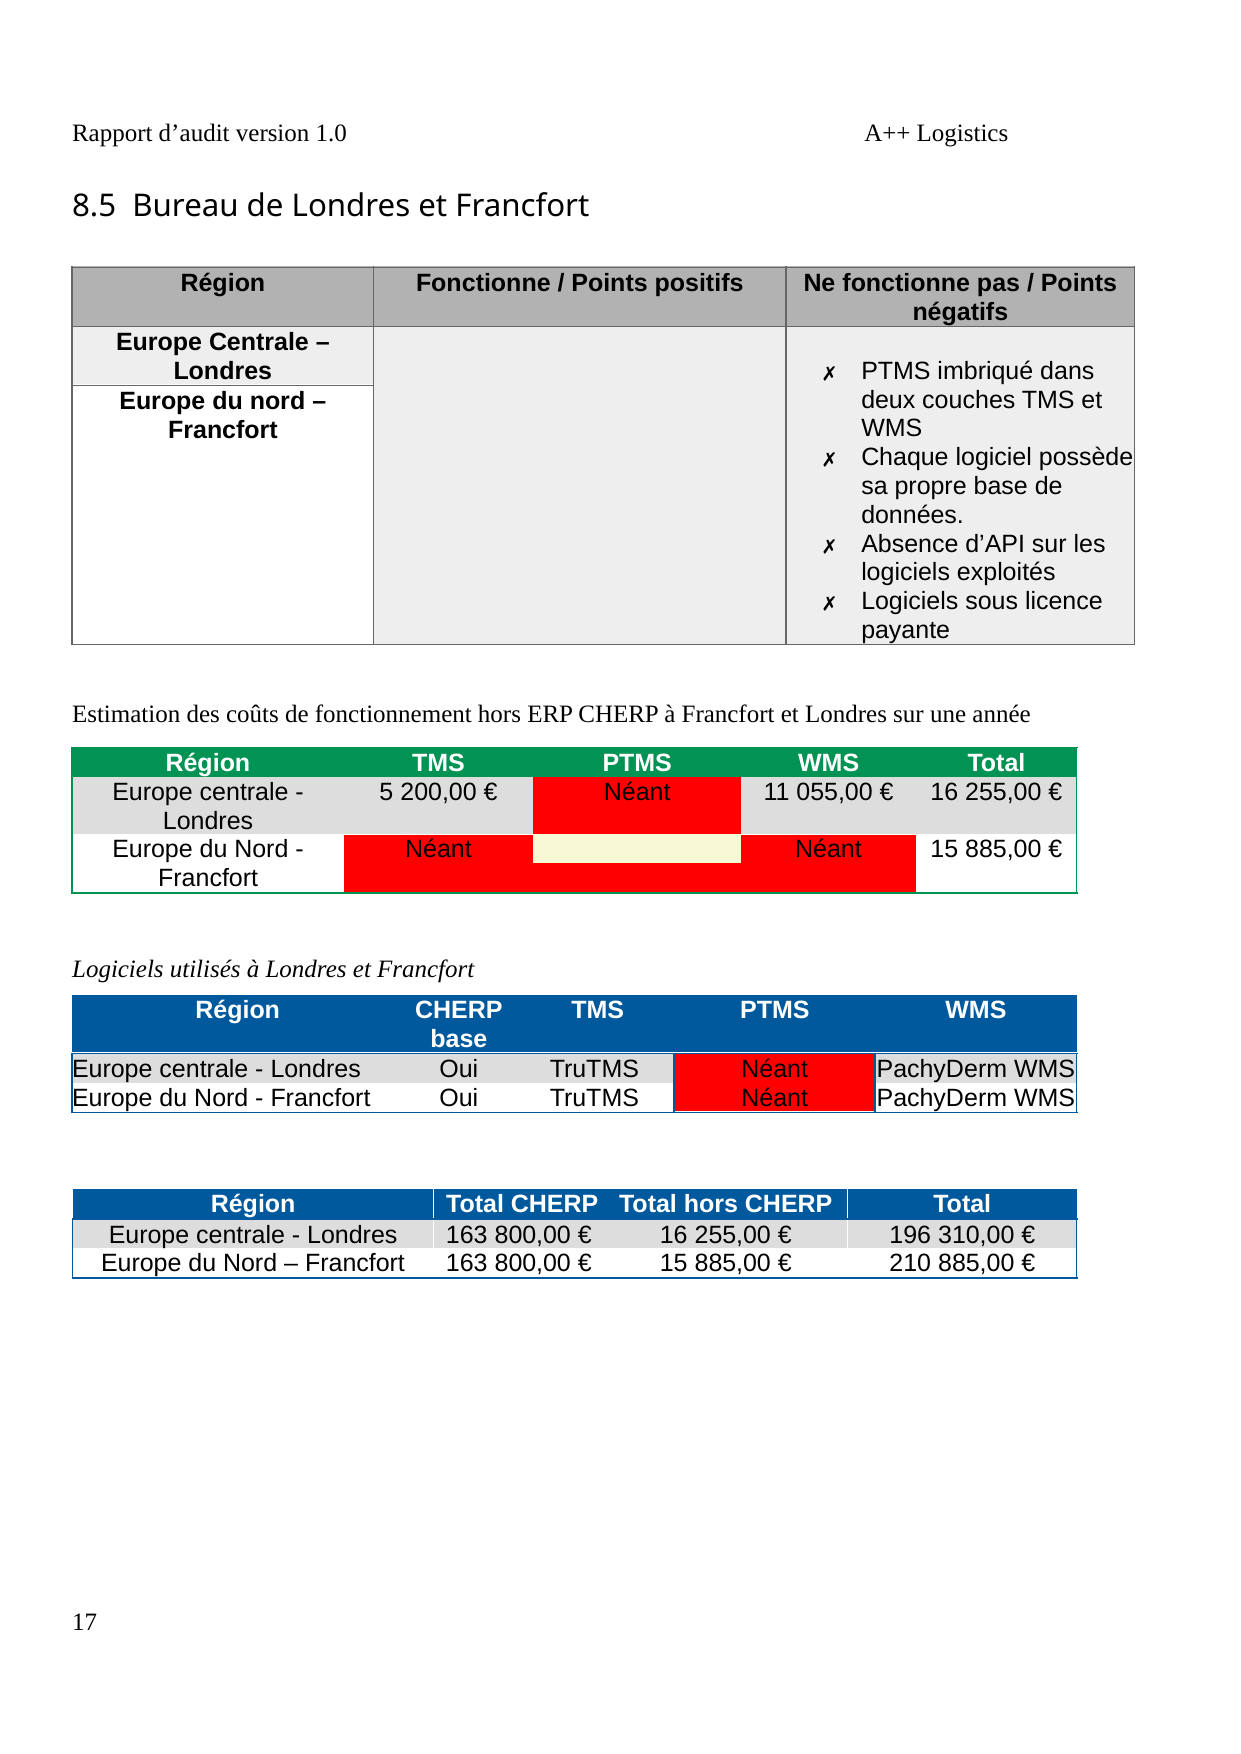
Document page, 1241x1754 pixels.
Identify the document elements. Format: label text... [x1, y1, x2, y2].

table_cell 210 885,00 € [848, 1249, 1076, 1277]
table_cell Europe centrale - Londres [73, 1220, 433, 1248]
table_cell PTMS imbriqué dans deux couches TMS et WMS Chaque logiciel possède sa propre base de données. Absence d’API sur les logiciels exploités Logiciels sous licence payante [787, 327, 1134, 644]
table_cell 15 885,00 € [604, 1249, 847, 1277]
table_cell 163 800,00 € [434, 1249, 604, 1277]
table_cell Oui [403, 1054, 514, 1083]
table_header Région [73, 748, 344, 777]
table_header Région [73, 1189, 433, 1218]
table_cell PachyDerm WMS [876, 1054, 1076, 1083]
table_cell PachyDerm WMS [876, 1083, 1076, 1111]
table_header TMS [344, 748, 533, 777]
table_cell Europe du Nord - Francfort [73, 835, 344, 892]
table_header Total CHERP [434, 1189, 604, 1218]
table_cell Europe Centrale – Londres [73, 327, 373, 384]
table_header Total hors CHERP [604, 1189, 847, 1218]
table_header TMS [514, 995, 674, 1052]
subtitle 8.5 Bureau de Londres et Francfort [72, 183, 1123, 225]
text Estimation des coûts de fonctionnement hors ERP CHERP à Francfort et Londres sur une année [72, 699, 1123, 728]
table_header Région [73, 268, 373, 326]
table_header PTMS [674, 995, 875, 1052]
table_header Fonctionne / Points positifs [374, 268, 785, 326]
table_cell [374, 327, 785, 644]
table_header CHERP base [403, 995, 514, 1052]
table_header Total [916, 748, 1076, 777]
table_cell Europe centrale - Londres [73, 1054, 403, 1083]
table_cell Europe du nord – Francfort [73, 386, 373, 644]
table_header WMS [875, 995, 1077, 1052]
table_cell Néant [741, 835, 916, 892]
table_cell 5 200,00 € [344, 777, 533, 834]
table_cell 16 255,00 € [604, 1220, 847, 1248]
table_cell TruTMS [514, 1054, 673, 1083]
table_header PTMS [533, 748, 741, 777]
table_cell Europe du Nord - Francfort [73, 1083, 403, 1111]
table_header Total [848, 1189, 1077, 1218]
table_cell Néant [675, 1083, 874, 1111]
table_cell Néant [344, 835, 533, 892]
table_cell 16 255,00 € [916, 777, 1076, 834]
text Logiciels utilisés à Londres et Francfort [72, 954, 1123, 982]
table_cell Néant [533, 777, 741, 834]
table_header Région [72, 995, 403, 1052]
table_cell TruTMS [514, 1083, 673, 1111]
table_cell 163 800,00 € [434, 1220, 604, 1248]
table_cell 11 055,00 € [741, 777, 916, 834]
table_header WMS [741, 748, 916, 777]
table_cell Europe centrale - Londres [73, 777, 344, 834]
table_cell Oui [403, 1083, 514, 1111]
table_cell Néant [675, 1054, 874, 1083]
table_header Ne fonctionne pas / Points négatifs [787, 268, 1134, 326]
table_cell [533, 863, 741, 892]
table_cell Europe du Nord – Francfort [73, 1249, 433, 1277]
table_cell 15 885,00 € [916, 835, 1076, 892]
table_cell 196 310,00 € [848, 1220, 1076, 1248]
